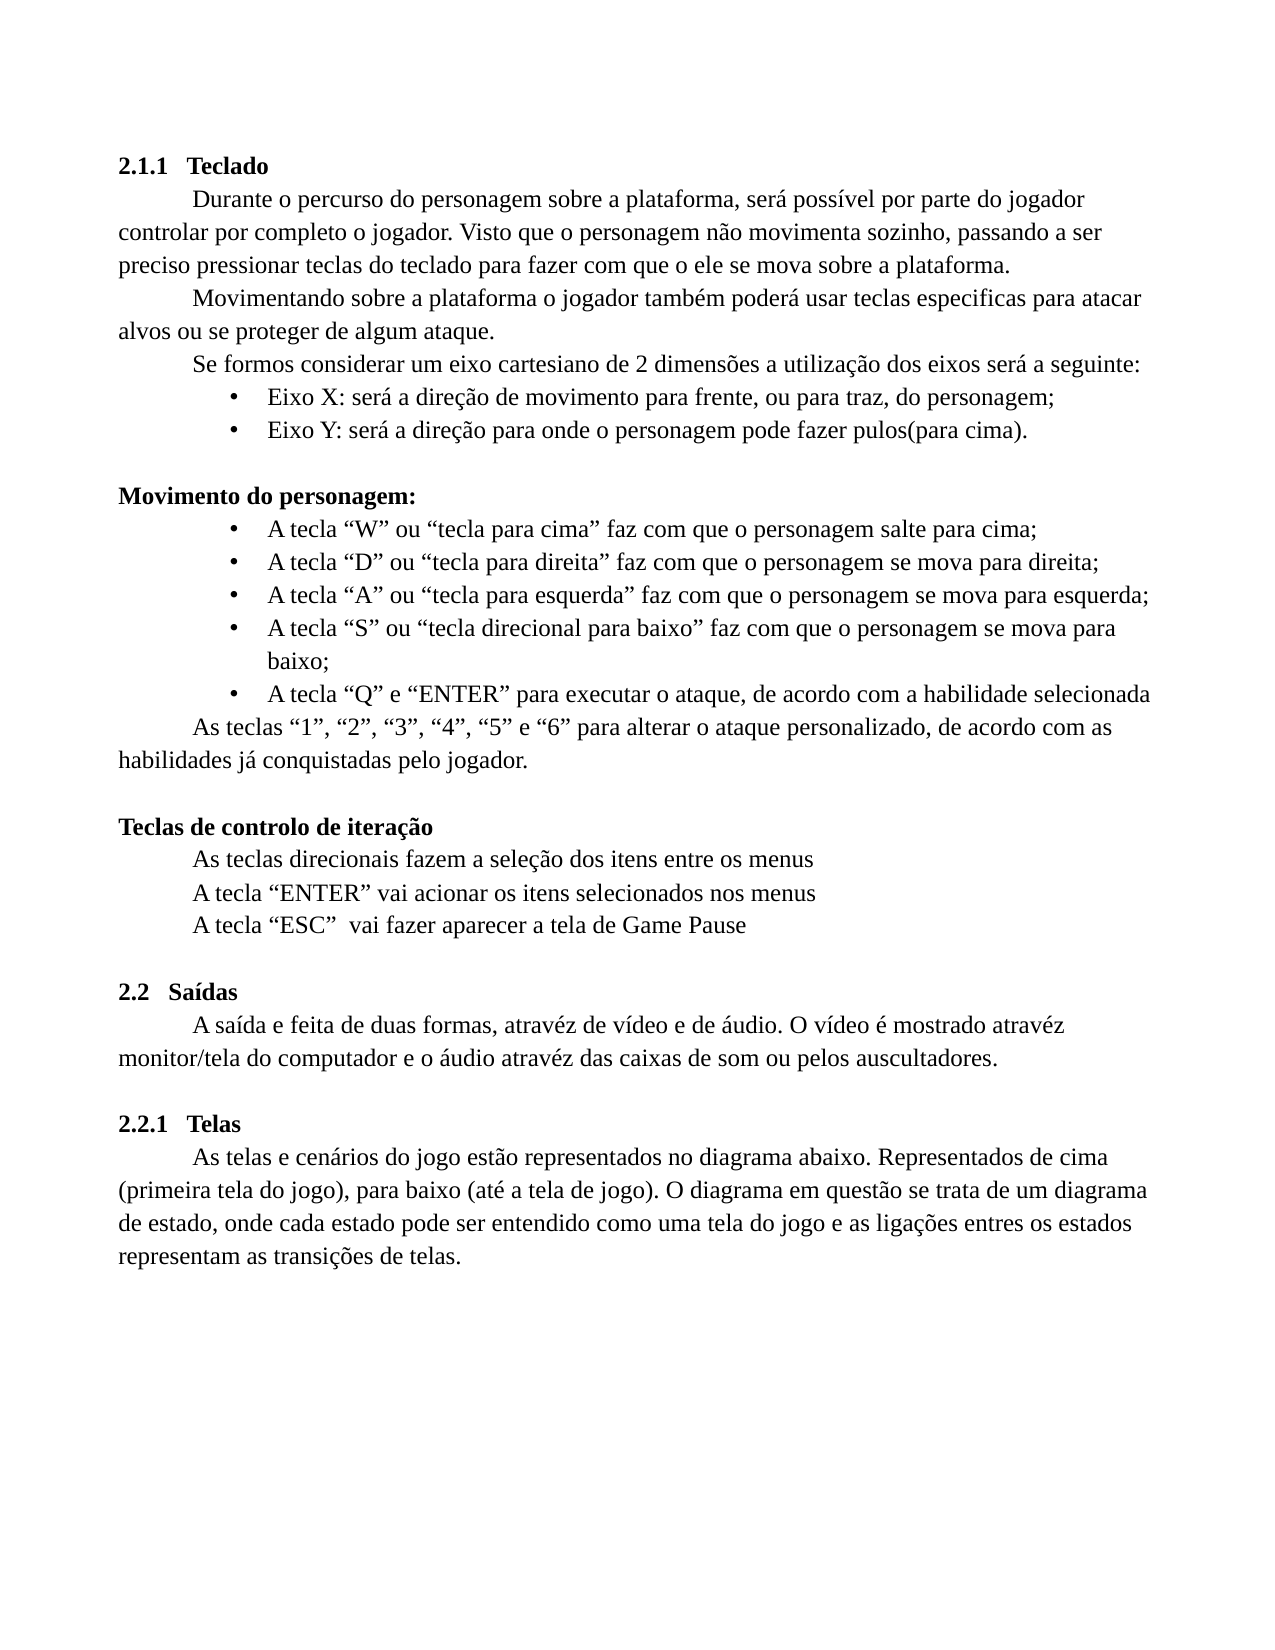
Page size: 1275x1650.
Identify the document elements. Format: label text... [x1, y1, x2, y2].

text A tecla “ESC” vai fazer aparecer a tela de Game Pause [118, 911, 1157, 939]
text 2.2.1 Telas [118, 1109, 1157, 1137]
list A tecla “D” ou “tecla para direita” faz com que o personagem se mova para direita; [229, 547, 1157, 576]
text As teclas direcionais fazem a seleção dos itens entre os menus [118, 844, 1157, 873]
list Eixo Y: será a direção para onde o personagem pode fazer pulos(para cima). [229, 415, 1157, 444]
list A tecla “S” ou “tecla direcional para baixo” faz com que o personagem se mova para baixo; [229, 613, 1157, 675]
text 2.2 Saídas [118, 977, 1157, 1005]
text As teclas “1”, “2”, “3”, “4”, “5” e “6” para alterar o ataque personalizado, de acordo com as habilidades já conquistadas pelo jogador. [118, 712, 1157, 774]
text Teclas de controlo de iteração [118, 812, 1157, 840]
text A tecla “ENTER” vai acionar os itens selecionados nos menus [118, 878, 1157, 906]
list Eixo X: será a direção de movimento para frente, ou para traz, do personagem; [229, 382, 1157, 411]
text Movimento do personagem: [118, 481, 1157, 510]
list A tecla “Q” e “ENTER” para executar o ataque, de acordo com a habilidade selecionada [229, 679, 1157, 708]
list A tecla “W” ou “tecla para cima” faz com que o personagem salte para cima; [229, 514, 1157, 543]
list A tecla “A” ou “tecla para esquerda” faz com que o personagem se mova para esquerda; [229, 580, 1157, 609]
text As telas e cenários do jogo estão representados no diagrama abaixo. Representados de cima (primeira tela do jogo), para baixo (até a tela de jogo). O diagrama em questão se trata de um diagrama de estado, onde cada estado pode ser entendido como uma tela do jogo e as ligações entres os estados representam as transições de telas. [118, 1142, 1157, 1269]
text A saída e feita de duas formas, atravéz de vídeo e de áudio. O vídeo é mostrado atravéz monitor/tela do computador e o áudio atravéz das caixas de som ou pelos auscultadores. [118, 1010, 1157, 1071]
text 2.1.1 Teclado [118, 151, 1157, 180]
text Durante o percurso do personagem sobre a plataforma, será possível por parte do jogador controlar por completo o jogador. Visto que o personagem não movimenta sozinho, passando a ser preciso pressionar teclas do teclado para fazer com que o ele se mova sobre a plataforma. Movimentando sobre a plataforma o jogador também poderá usar teclas especificas para atacar alvos ou se proteger de algum ataque. [118, 184, 1157, 345]
text Se formos considerar um eixo cartesiano de 2 dimensões a utilização dos eixos será a seguinte: [118, 349, 1157, 378]
